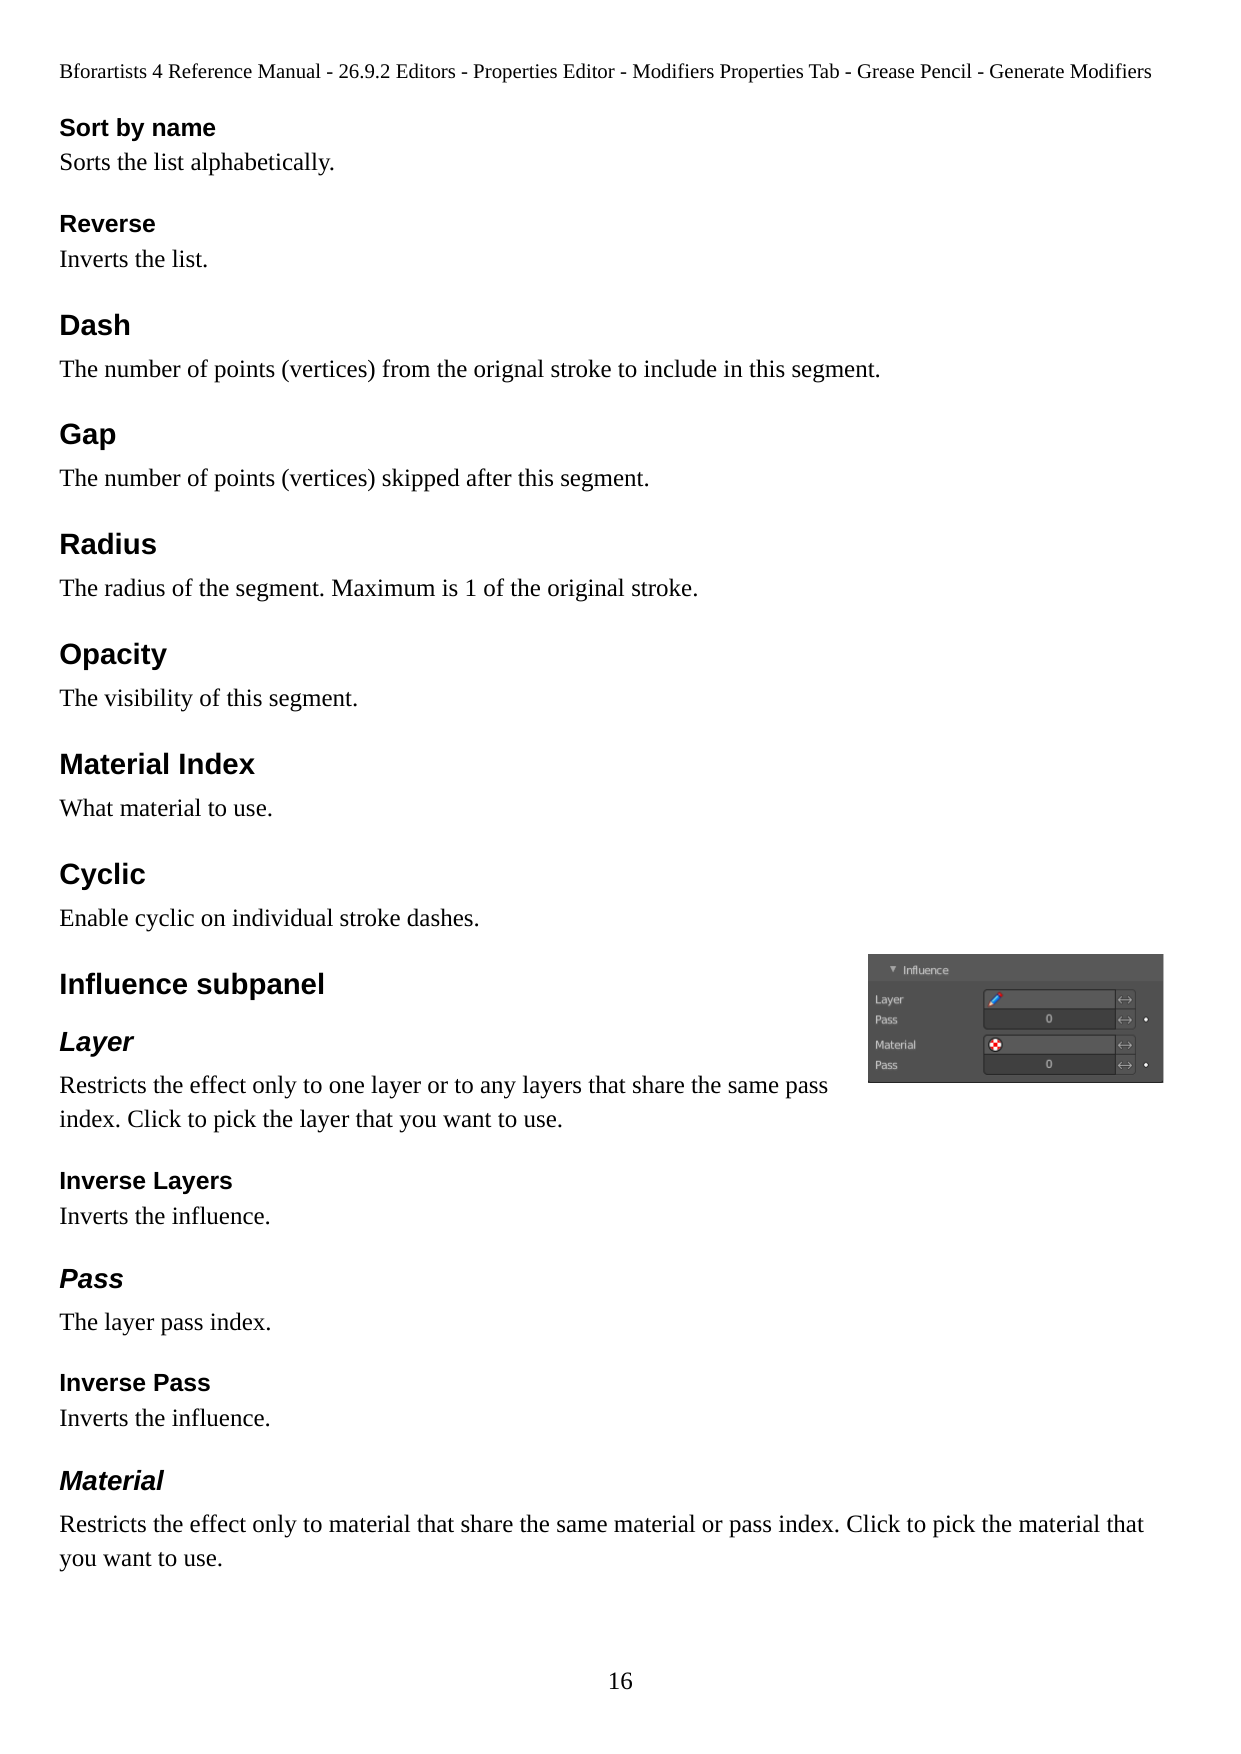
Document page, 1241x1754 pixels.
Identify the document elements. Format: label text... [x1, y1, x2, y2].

subtitle [1164, 1026, 1181, 1057]
text The visibility of this segment. [59, 683, 1181, 712]
subtitle Cyclic [59, 857, 1181, 891]
subtitle Inverse Pass [59, 1368, 1181, 1397]
text What material to use. [59, 793, 1181, 822]
subtitle Dash [59, 307, 1181, 341]
text Inverts the influence. [59, 1403, 1181, 1432]
text The radius of the segment. Maximum is 1 of the original stroke. [59, 573, 1181, 602]
subtitle Influence subpanel [59, 967, 868, 1001]
subtitle Opacity [59, 637, 1181, 671]
subtitle Pass [59, 1262, 1181, 1294]
text The number of points (vertices) skipped after this segment. [59, 463, 1181, 492]
subtitle Material Index [59, 747, 1181, 781]
text Restricts the effect only to one layer or to any layers that share the same pass index. Click to pick the layer that you want to use. [59, 1070, 1181, 1133]
subtitle Sort by name [59, 113, 1181, 141]
text Sorts the list alphabetically. [59, 147, 1181, 176]
subtitle Inverse Layers [59, 1166, 1181, 1194]
subtitle Reverse [59, 209, 1181, 237]
subtitle Gap [59, 417, 1181, 451]
subtitle Layer [59, 1026, 868, 1057]
text Restricts the effect only to material that share the same material or pass index. Click to pick the material that you want to use. [59, 1509, 1181, 1572]
subtitle [1164, 967, 1181, 1001]
text The layer pass index. [59, 1307, 1181, 1335]
subtitle Radius [59, 527, 1181, 561]
text Inverts the influence. [59, 1201, 1181, 1229]
text The number of points (vertices) from the orignal stroke to include in this segment. [59, 354, 1181, 382]
text Inverts the list. [59, 244, 1181, 272]
subtitle Material [59, 1464, 1181, 1496]
picture [868, 954, 1164, 1083]
text Enable cyclic on individual stroke dashes. [59, 903, 1181, 932]
